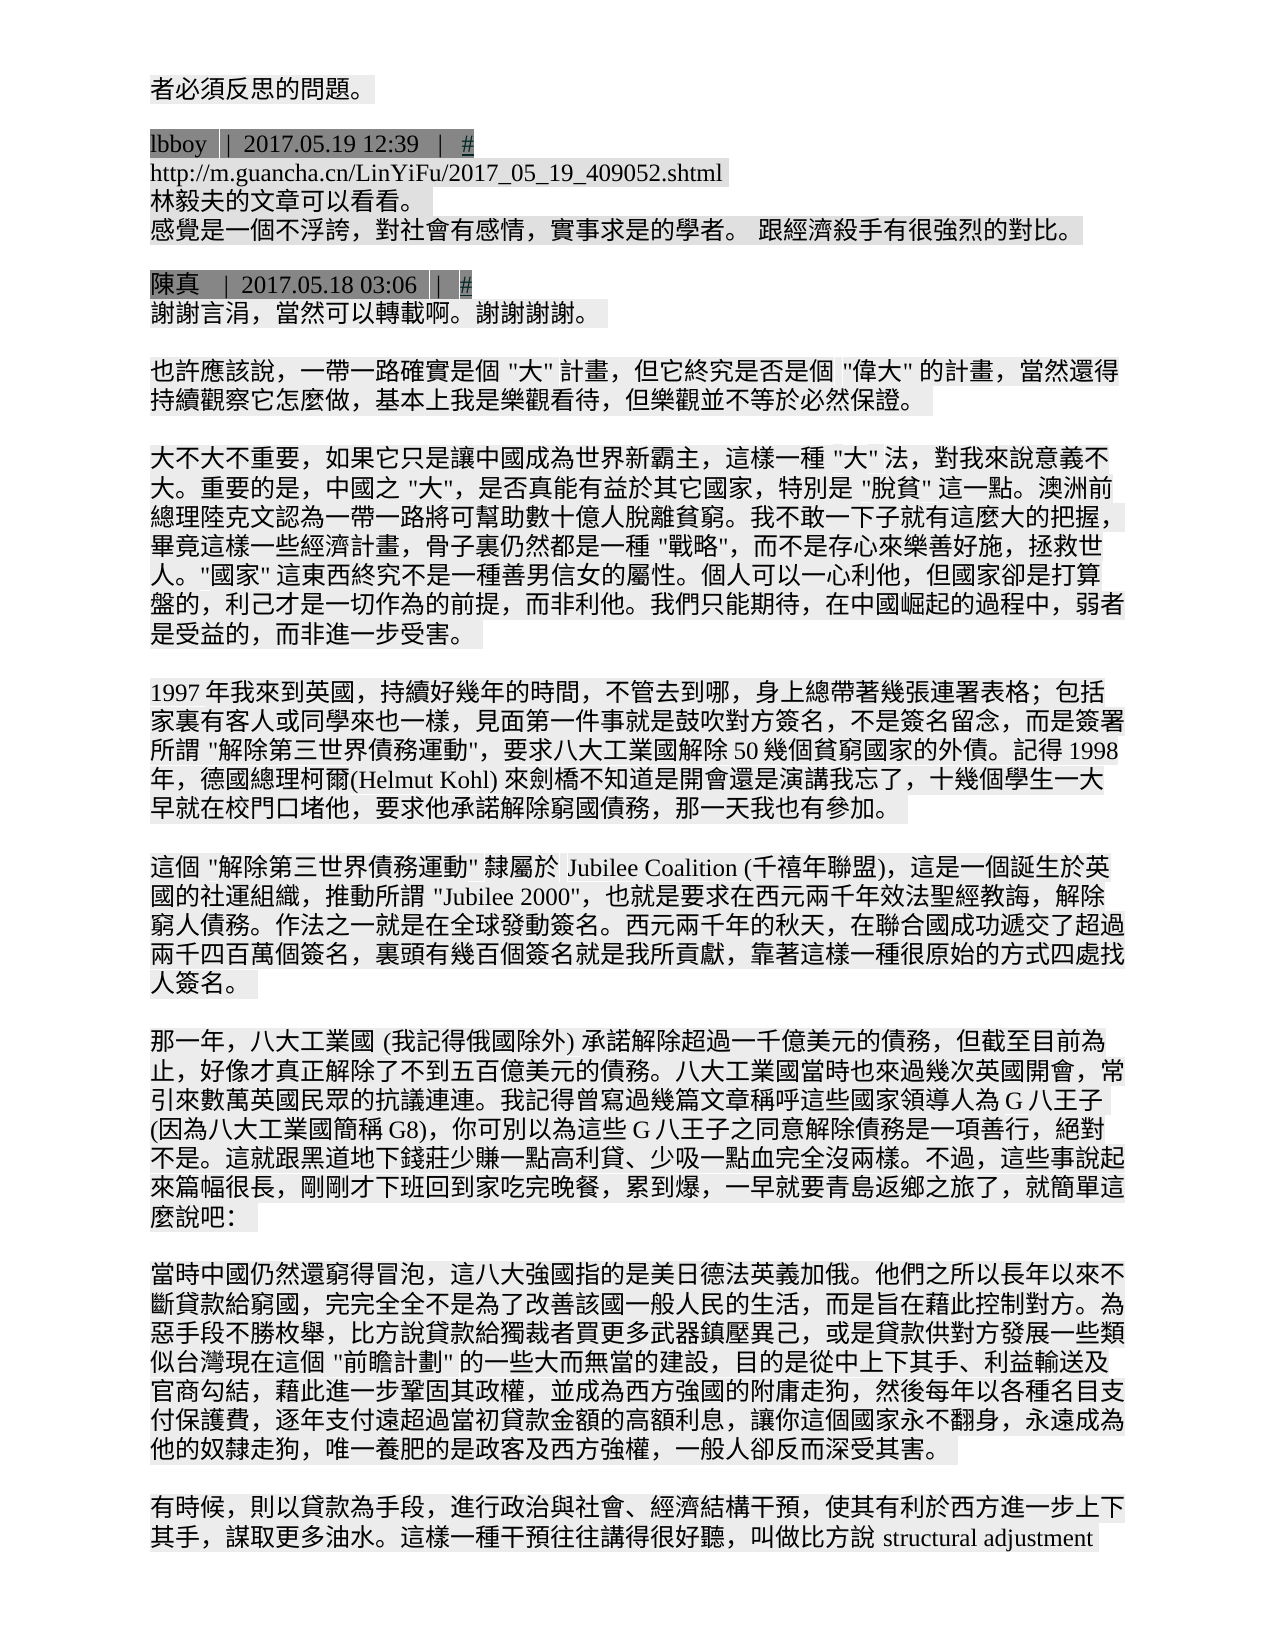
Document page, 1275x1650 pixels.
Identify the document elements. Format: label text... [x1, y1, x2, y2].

text lbboy | 2017.05.19 12:39 | # [150, 129, 1125, 158]
text http://m.guancha.cn/LinYiFu/2017_05_19_409052.shtml 林毅夫的文章可以看看。 感覺是一個不浮誇，對社會有感情，實事求是的學者。 跟經濟殺手有很強烈的對比。 [150, 158, 1125, 245]
text Ibboy貼的連結是林毅夫的演講，感覺有點像一篇檢討文。檢討什麼呢？就是許多西方學者與師從西方學界的學者，共通不解為何計畫經濟能夠贏過市場經濟？！其實回歸到台灣的狀況，更是明確的看出來這個差異。延伸來看，這也是許多學者的問題，拿著西方那套理論，硬是要套用在各國身上，卻往往造成失敗。未必是理論本身的失敗，完全忽略的理論成立的先決要件。 在實驗科學與工程學領域裡，技術與試驗過程，並非決定成敗的關鍵，如何做出「假設」才是最重要的事情。假設的設定，基於許多周邊的條件與事實，綜合分析之後所做出來，再以不同的手段驗證。所以周邊條件與事實，才是決定假設的方向與思維程序。除開這些理工領域，西方的經濟學理論也是基於此一程序觀察與驗證。 評論與操作一國之經濟行為與政策擬定，只是拿著理論硬套，很容易發現許多矛盾與失敗。畢竟理論建立的過程，基於被觀察時期的狀態，所推導出。不同時期的演變，往往與理論被推導出的時期有所落差，難以絕對應用。 這篇文章真的很值得一讀，雖然只是講稿，即便鎖在經濟學的領域，但也是師從西方學理者必須反思的問題。 [150, 75, 1125, 104]
text 謝謝言涓，當然可以轉載啊。謝謝謝謝。 也許應該說，一帶一路確實是個 "大" 計畫，但它終究是否是個 "偉大" 的計畫，當然還得持續觀察它怎麼做，基本上我是樂觀看待，但樂觀並不等於必然保證。 大不大不重要，如果它只是讓中國成為世界新霸主，這樣一種 "大" 法，對我來說意義不大。重要的是，中國之 "大"，是否真能有益於其它國家，特別是 "脫貧" 這一點。澳洲前總理陸克文認為一帶一路將可幫助數十億人脫離貧窮。我不敢一下子就有這麼大的把握，畢竟這樣一些經濟計畫，骨子裏仍然都是一種 "戰略"，而不是存心來樂善好施，拯救世人。"國家" 這東西終究不是一種善男信女的屬性。個人可以一心利他，但國家卻是打算盤的，利己才是一切作為的前提，而非利他。我們只能期待，在中國崛起的過程中，弱者是受益的，而非進一步受害。 1997年我來到英國，持續好幾年的時間，不管去到哪，身上總帶著幾張連署表格；包括家裏有客人或同學來也一樣，見面第一件事就是鼓吹對方簽名，不是簽名留念，而是簽署所謂 "解除第三世界債務運動"，要求八大工業國解除50幾個貧窮國家的外債。記得1998年，德國總理柯爾(Helmut Kohl) 來劍橋不知道是開會還是演講我忘了，十幾個學生一大早就在校門口堵他，要求他承諾解除窮國債務，那一天我也有參加。 這個 "解除第三世界債務運動" 隸屬於 Jubilee Coalition (千禧年聯盟)，這是一個誕生於英國的社運組織，推動所謂 "Jubilee 2000"，也就是要求在西元兩千年效法聖經教誨，解除窮人債務。作法之一就是在全球發動簽名。西元兩千年的秋天，在聯合國成功遞交了超過兩千四百萬個簽名，裏頭有幾百個簽名就是我所貢獻，靠著這樣一種很原始的方式四處找人簽名。 那一年，八大工業國 (我記得俄國除外) 承諾解除超過一千億美元的債務，但截至目前為止，好像才真正解除了不到五百億美元的債務。八大工業國當時也來過幾次英國開會，常引來數萬英國民眾的抗議連連。我記得曾寫過幾篇文章稱呼這些國家領導人為G八王子 (因為八大工業國簡稱G8)，你可別以為這些G八王子之同意解除債務是一項善行，絕對不是。這就跟黑道地下錢莊少賺一點高利貸、少吸一點血完全沒兩樣。不過，這些事說起來篇幅很長，剛剛才下班回到家吃完晚餐，累到爆，一早就要青島返鄉之旅了，就簡單這麼說吧： 當時中國仍然還窮得冒泡，這八大強國指的是美日德法英義加俄。他們之所以長年以來不斷貸款給窮國，完完全全不是為了改善該國一般人民的生活，而是旨在藉此控制對方。為惡手段不勝枚舉，比方說貸款給獨裁者買更多武器鎮壓異己，或是貸款供對方發展一些類似台灣現在這個 "前瞻計劃" 的一些大而無當的建設，目的是從中上下其手、利益輸送及官商勾結，藉此進一步鞏固其政權，並成為西方強國的附庸走狗，然後每年以各種名目支付保護費，逐年支付遠超過當初貸款金額的高額利息，讓你這個國家永不翻身，永遠成為他的奴隸走狗，唯一養肥的是政客及西方強權，一般人卻反而深受其害。 有時候，則以貸款為手段，進行政治與社會、經濟結構干預，使其有利於西方進一步上下其手，謀取更多油水。這樣一種干預往往講得很好聽，叫做比方說 structural adjustment programme (結構重整方案)，其實重整個屁，重整的目的就是讓你的經濟與社會發展更進一步淪為西方強權的奴隸。 講起這些我就氣。這只是冰山一角，為惡手段形形色色，十分卑鄙而邪惡，改天再說。 大家知道有個人叫做 John Perkins 嗎？是個經濟學家，卻被美國國安局吸收，專門在幹些什麼樣的研究你知道嗎？跟詐騙集團完全沒兩樣，就是研究如何從世界各地窮國、小國騙錢，誘使或遊說或施壓其貸款或發展些有的沒的 "前瞻計劃"，目的只有一個：進一步掏空與控制對方，以便促進美國利益。 這位John Perkins 幾年前寫了一本書(我沒看)，叫做Economic Hit Man，中文版好像翻譯做 "經濟殺手"。我直接剪兩段書中內容及網上相關引介如下： John Perkins 在書中寫道： """"「表面上，我是一位高薪的經濟顧問，實則身負經濟殺手的任務，向世界各國詐騙難以計數的錢財。我們以不實的經濟預測、選舉舞弊、收買、勒索、性招待為手段，慫恿各國領袖加入促進美國利益的大集團」。從印尼、伊朗、厄瓜多爾、沙烏地阿拉伯、巴拿馬……等國家，都是經濟殺手狙擊的對象，經濟殺手利用不實的經濟預測，到處兜售電力發展、水利發展等等各種不同的公共工程開發計畫，而實際上這些計畫的好處，卻無法普及到一般平民百姓的身上，獲利的總是經濟殺手所屬的企業以及當地貪婪的政治領袖，但，所有的一切，都是為了美國的國家利益，包括穩定的石油來源、地緣政治的控制等等。當經濟殺手失敗時，真正殘酷的中情局就會開始上場，透過政變、暗殺等手段來處理這些不願意合作的對象，甚至出動軍隊來收拾殘局。"""" """他 (指 John Perkins) 必須盡量誇大報告中的經濟預測，讓該國願意借貸巨額貸款，然而這些評估過程完全沒有將當地實際狀況列入考量，因此完成後的建設往往無助於經濟民生，甚至被棄置不用，預期中的成長當然也沒有實現，只留下實際經濟實力無法負擔的龐大債務。國安局的訓練人員告訴他，他的每一份「研究報告」的目的，都是為了讓美國的建商從中賺取暴利，讓貸款國的一小撮既富有又有影響力的家族開心，同時確保這些政府長期維持對美國的經濟依賴和政治效忠。""" 依我看，台灣這個存心污錢的前瞻計畫背後肯定也有美國下指導棋。不過這不是我現在要說的重點。我要說的是世界的貧窮問題。上面提到的 "Jubilee 2000"，後來在世界各地發展成各種組織和運動，比方說差不多是2005年左右，有一個 "Make Poverty History" (讓貧窮成為歷史) 的運動。 聯合國在2000年曾發表一篇千禧年宣言，預計在2015年將全球12億 "極度貧窮 " 人口減半。所謂極度貧窮的定義是每天依賴兩塊美元以下維生。 去年2016年10月，UNICEF(聯合國兒童基金會) 發表一篇 "聚焦兒童：終結極度貧窮" 的研究報告指出，全世界極度貧窮人口仍然大約有8億人，這8億極度貧窮人口之中，兒童竟然佔了一半。全世界人口兒童僅佔三分之一，但極度貧窮人口中，兒童卻高達一半以上。由此可見，在窮困環境中，兒童比成年人更容易成為受害者。目前，全球5歲以下的兒童，竟然有兩成以上生活在極度貧窮線底下。 從2000年的 12-13億極度貧窮人口，來到2015年降為8億，著實跌破許多專家的眼鏡，雖未達成減半目標，但成效還算不錯。主要原因就是東南亞和中國的脫貧成功，其中，光是中國和印度在減少世界極度貧窮人口的數量上就做出了五分之四的貢獻。特別是中國，脫貧最為成功。 聯合國有個脫貧目標，希望在2025年之前，讓極度貧窮人口消失，希望讓這樣一種泯滅人類生存機會與基本生命尊嚴的極度貧窮問題成為歷史。聯合國糧農組織亦看好 "一帶一路" 在脫貧這一點上的積極貢獻。至於我呢，我當然也是樂觀以待，但樂觀之中仍有悲觀，因為我知道這條由中國主導的、牽涉千百年之人類政治經濟中心翻轉與發展的絲綢之路上，有一大堆很恐怖、極為貪婪血腥的豺狼虎豹，他們絕不會希望這事能成功，因為一旦成功，人類的文明很顯然就會進入一個新階段，由歐美主導的過去這幾百年歷史勢將終結，再度回到數千年人類歷史長河的東方文明軌道上。 [150, 299, 1125, 1552]
text 陳真 | 2017.05.18 03:06 | # [150, 270, 1125, 299]
